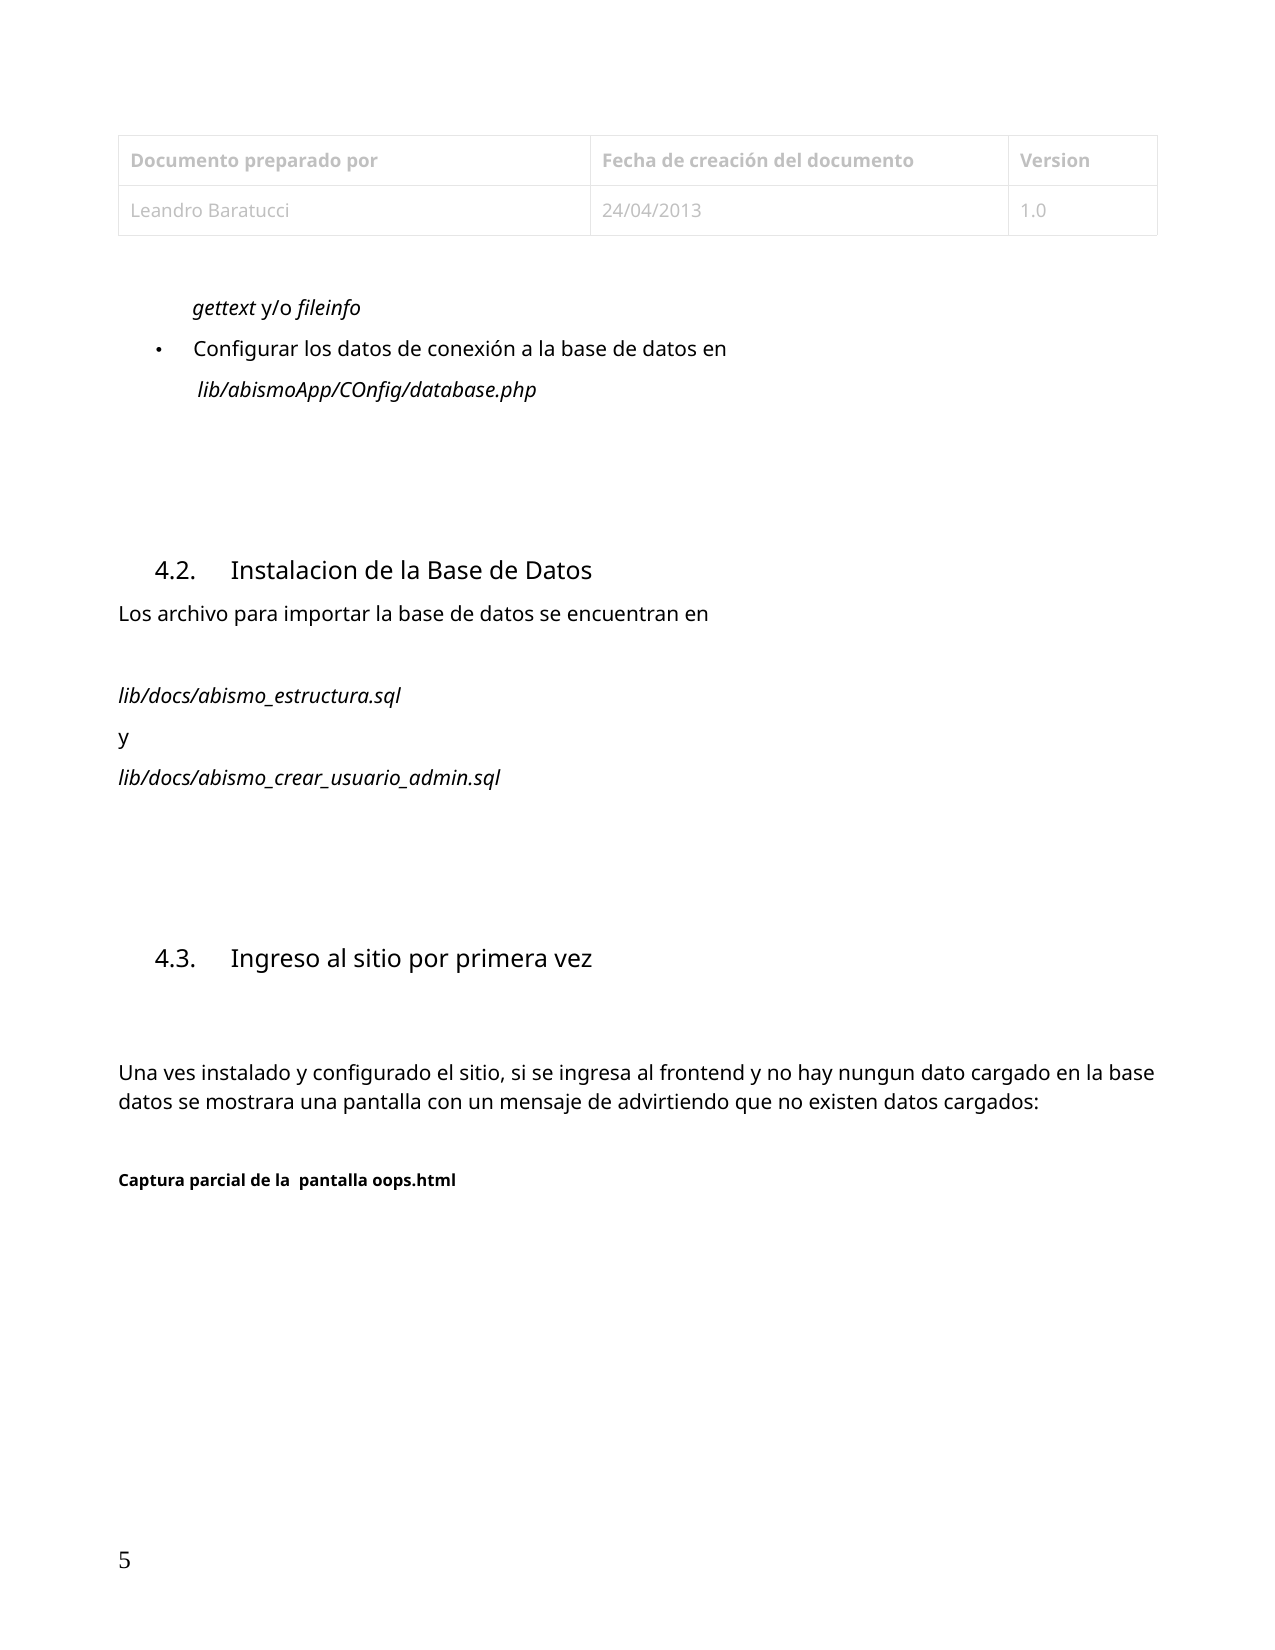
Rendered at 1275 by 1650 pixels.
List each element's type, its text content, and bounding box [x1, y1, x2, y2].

text Una ves instalado y configurado el sitio, si se ingresa al frontend y no hay nungun dato cargado en la base datos se mostrara una pantalla con un mensaje de advirtiendo que no existen datos cargados: [118, 1058, 1157, 1115]
subtitle Instalacion de la Base de Datos [154, 553, 1157, 587]
text lib/docs/abismo_estructura.sql [118, 681, 1157, 709]
text lib/abismoApp/COnfig/database.php [118, 375, 1157, 403]
text Los archivo para importar la base de datos se encuentran en [118, 599, 1157, 627]
text gettext y/o fileinfo [118, 293, 1157, 321]
text y [118, 722, 1157, 750]
list Configurar los datos de conexión a la base de datos en [156, 334, 1157, 362]
subtitle Ingreso al sitio por primera vez [154, 941, 1157, 975]
text Captura parcial de la pantalla oops.html [118, 1169, 1157, 1191]
text lib/docs/abismo_crear_usuario_admin.sql [118, 763, 1157, 791]
